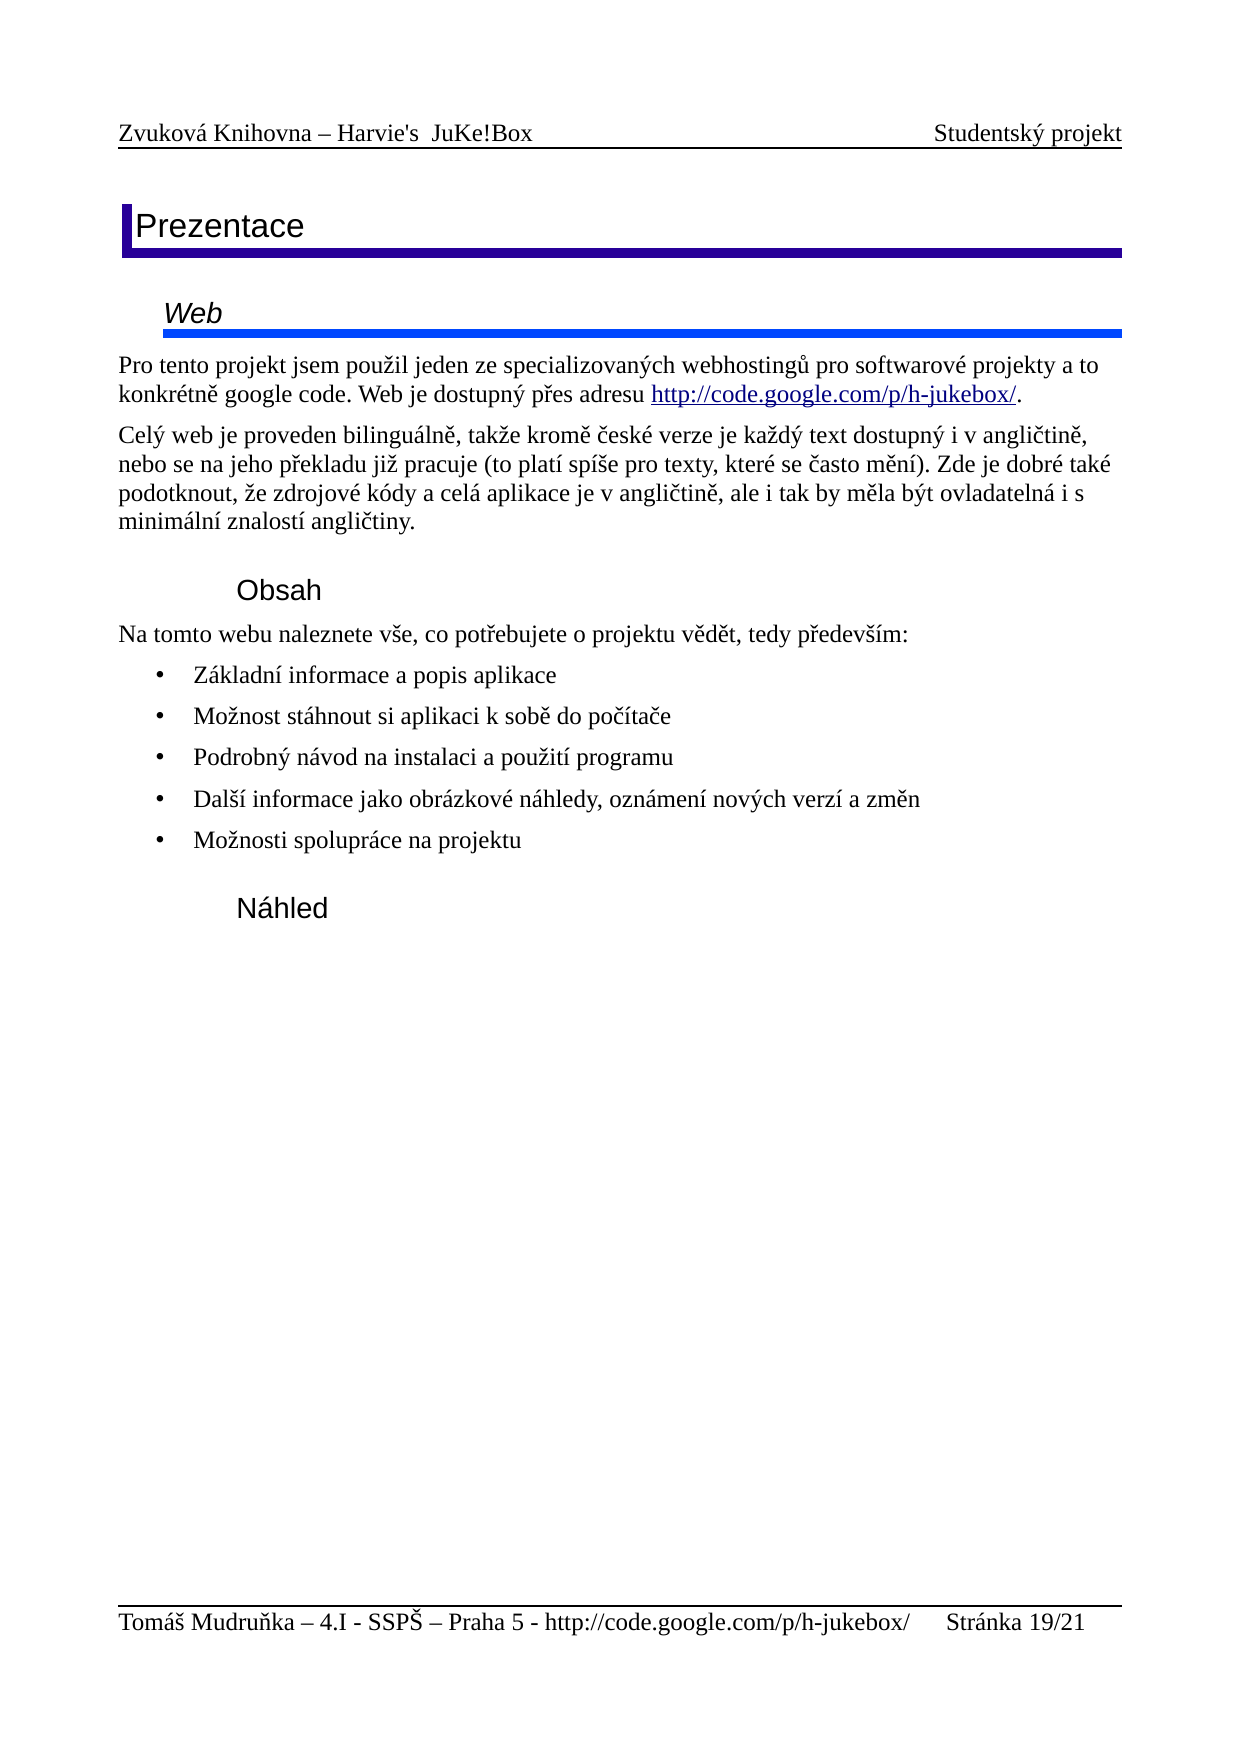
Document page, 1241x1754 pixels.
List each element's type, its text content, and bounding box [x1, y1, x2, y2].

text Na tomto webu naleznete vše, co potřebujete o projektu vědět, tedy především: [118, 619, 1122, 647]
list Základní informace a popis aplikace [156, 660, 1122, 689]
list Možnosti spolupráce na projektu [156, 825, 1122, 854]
list Možnost stáhnout si aplikaci k sobě do počítače [156, 701, 1122, 730]
subtitle Prezentace [122, 203, 1122, 248]
text Celý web je proveden bilinguálně, takže kromě české verze je každý text dostupný i v angličtině, nebo se na jeho překladu již pracuje (to platí spíše pro texty, které se často mění). Zde je dobré také podotknout, že zdrojové kódy a celá aplikace je v angličtině, ale i tak by měla být ovladatelná i s minimální znalostí angličtiny. [118, 420, 1122, 535]
subtitle Web [163, 296, 1122, 329]
subtitle Obsah [236, 573, 1122, 606]
subtitle Náhled [236, 891, 1122, 925]
list Další informace jako obrázkové náhledy, oznámení nových verzí a změn [156, 784, 1122, 812]
text Pro tento projekt jsem použil jeden ze specializovaných webhostingů pro softwarové projekty a to konkrétně google code. Web je dostupný přes adresu http://code.google.com/p/h-jukebox/. [118, 350, 1122, 408]
list Podrobný návod na instalaci a použití programu [156, 742, 1122, 771]
